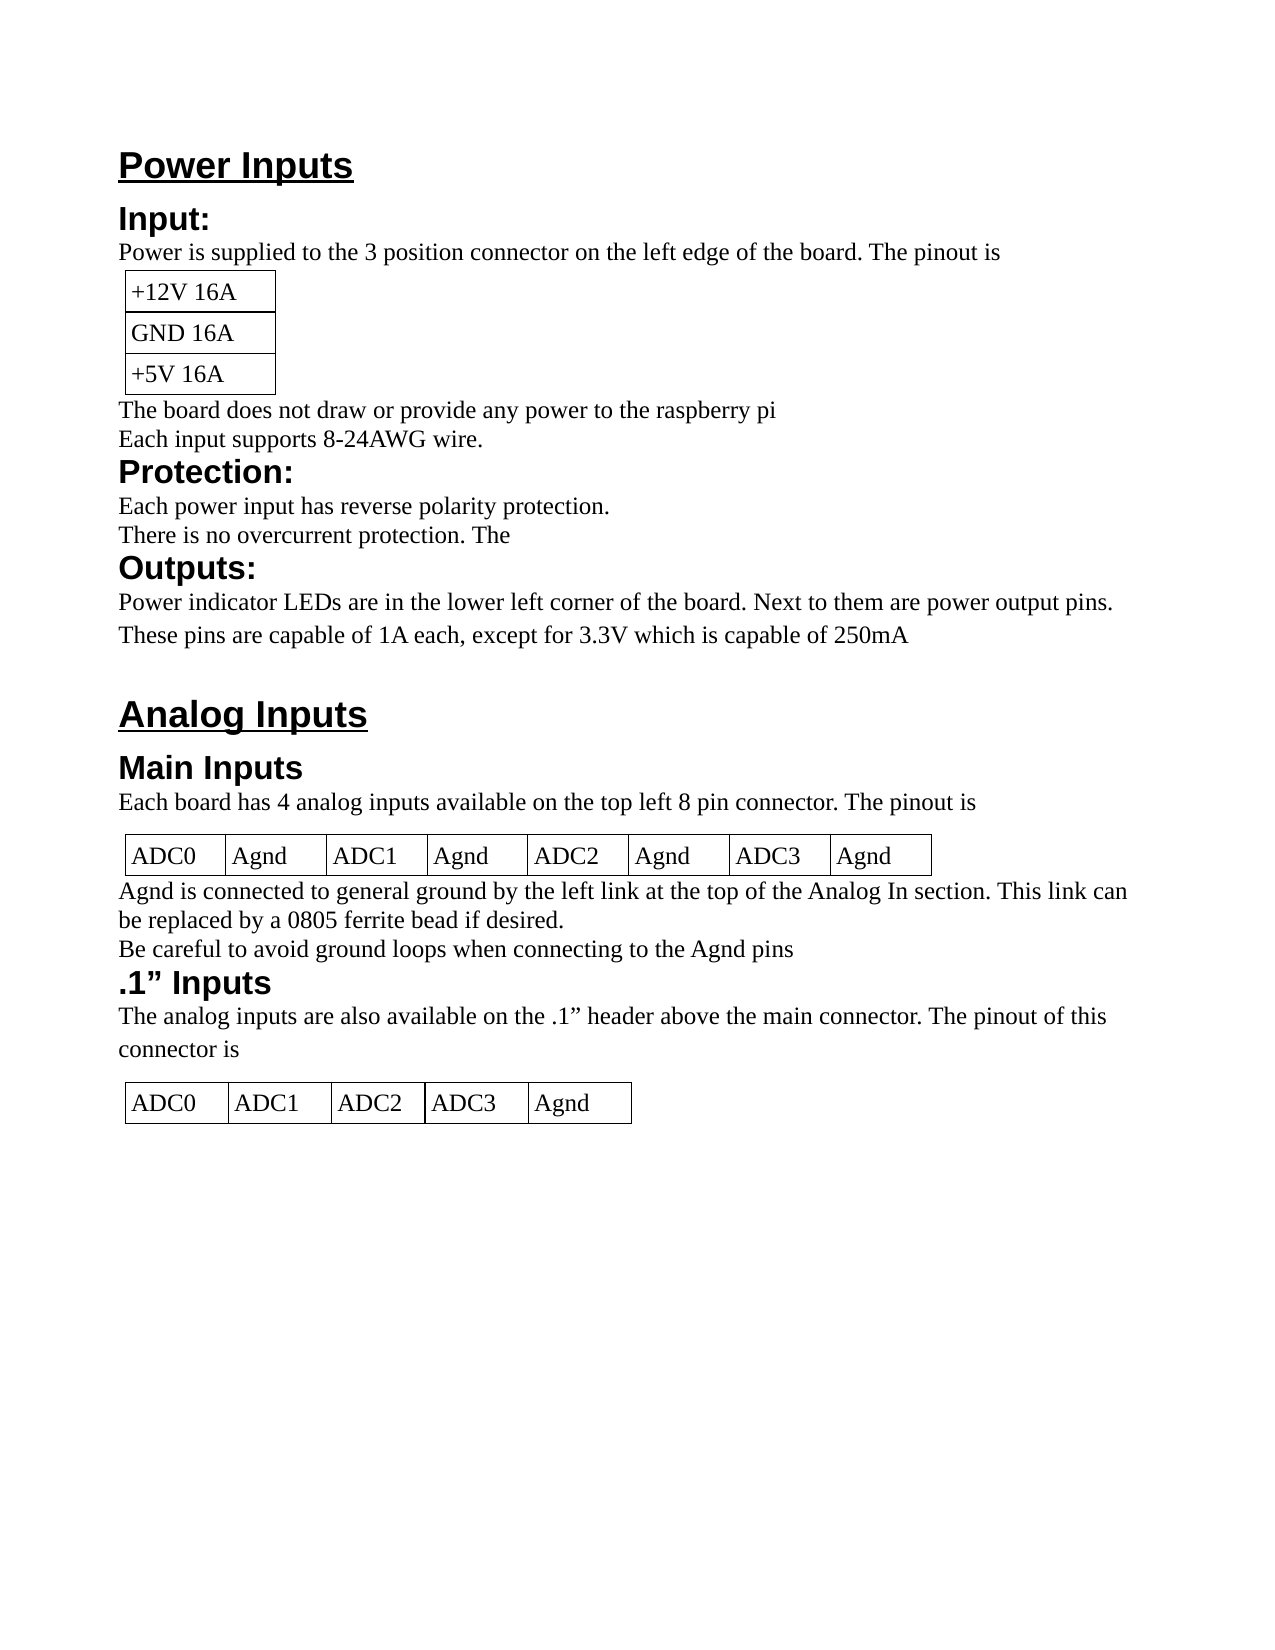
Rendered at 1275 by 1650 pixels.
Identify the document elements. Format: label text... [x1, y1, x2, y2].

table_header ADC2 [332, 1083, 424, 1123]
subtitle Power Inputs [118, 143, 1157, 186]
table_header ADC3 [730, 835, 830, 875]
subtitle Outputs: [118, 548, 1157, 587]
table_header ADC2 [528, 835, 628, 875]
text Power indicator LEDs are in the lower left corner of the board. Next to them are power output pins. These pins are capable of 1A each, except for 3.3V which is capable of 250mA [118, 587, 1157, 649]
text Each power input has reverse polarity protection. [118, 491, 1157, 520]
text Be careful to avoid ground loops when connecting to the Agnd pins [118, 934, 1157, 963]
table_header ADC3 [426, 1083, 528, 1123]
table_header ADC1 [327, 835, 427, 875]
table_cell GND 16A [126, 313, 275, 353]
subtitle Main Inputs [118, 748, 1157, 787]
text There is no overcurrent protection. The [118, 520, 1157, 548]
text The analog inputs are also available on the .1” header above the main connector. The pinout of this connector is [118, 1001, 1157, 1063]
table_header Agnd [226, 835, 326, 875]
text Each input supports 8-24AWG wire. [118, 424, 1157, 452]
table_header Agnd [629, 835, 729, 875]
table_header Agnd [831, 835, 931, 875]
text Each board has 4 analog inputs available on the top left 8 pin connector. The pinout is [118, 787, 1157, 815]
subtitle .1” Inputs [118, 963, 1157, 1001]
table_cell +5V 16A [126, 354, 275, 394]
table_header ADC0 [126, 1083, 228, 1123]
text Power is supplied to the 3 position connector on the left edge of the board. The pinout is [118, 237, 1157, 266]
table_header Agnd [529, 1083, 631, 1123]
subtitle Input: [118, 199, 1157, 237]
table_header +12V 16A [126, 271, 275, 311]
text The board does not draw or provide any power to the raspberry pi [118, 395, 1157, 424]
subtitle Analog Inputs [118, 692, 1157, 736]
table_header ADC1 [229, 1083, 331, 1123]
table_header Agnd [428, 835, 527, 875]
text Agnd is connected to general ground by the left link at the top of the Analog In section. This link can be replaced by a 0805 ferrite bead if desired. [118, 876, 1157, 934]
table_header ADC0 [126, 835, 225, 875]
subtitle Protection: [118, 452, 1157, 491]
